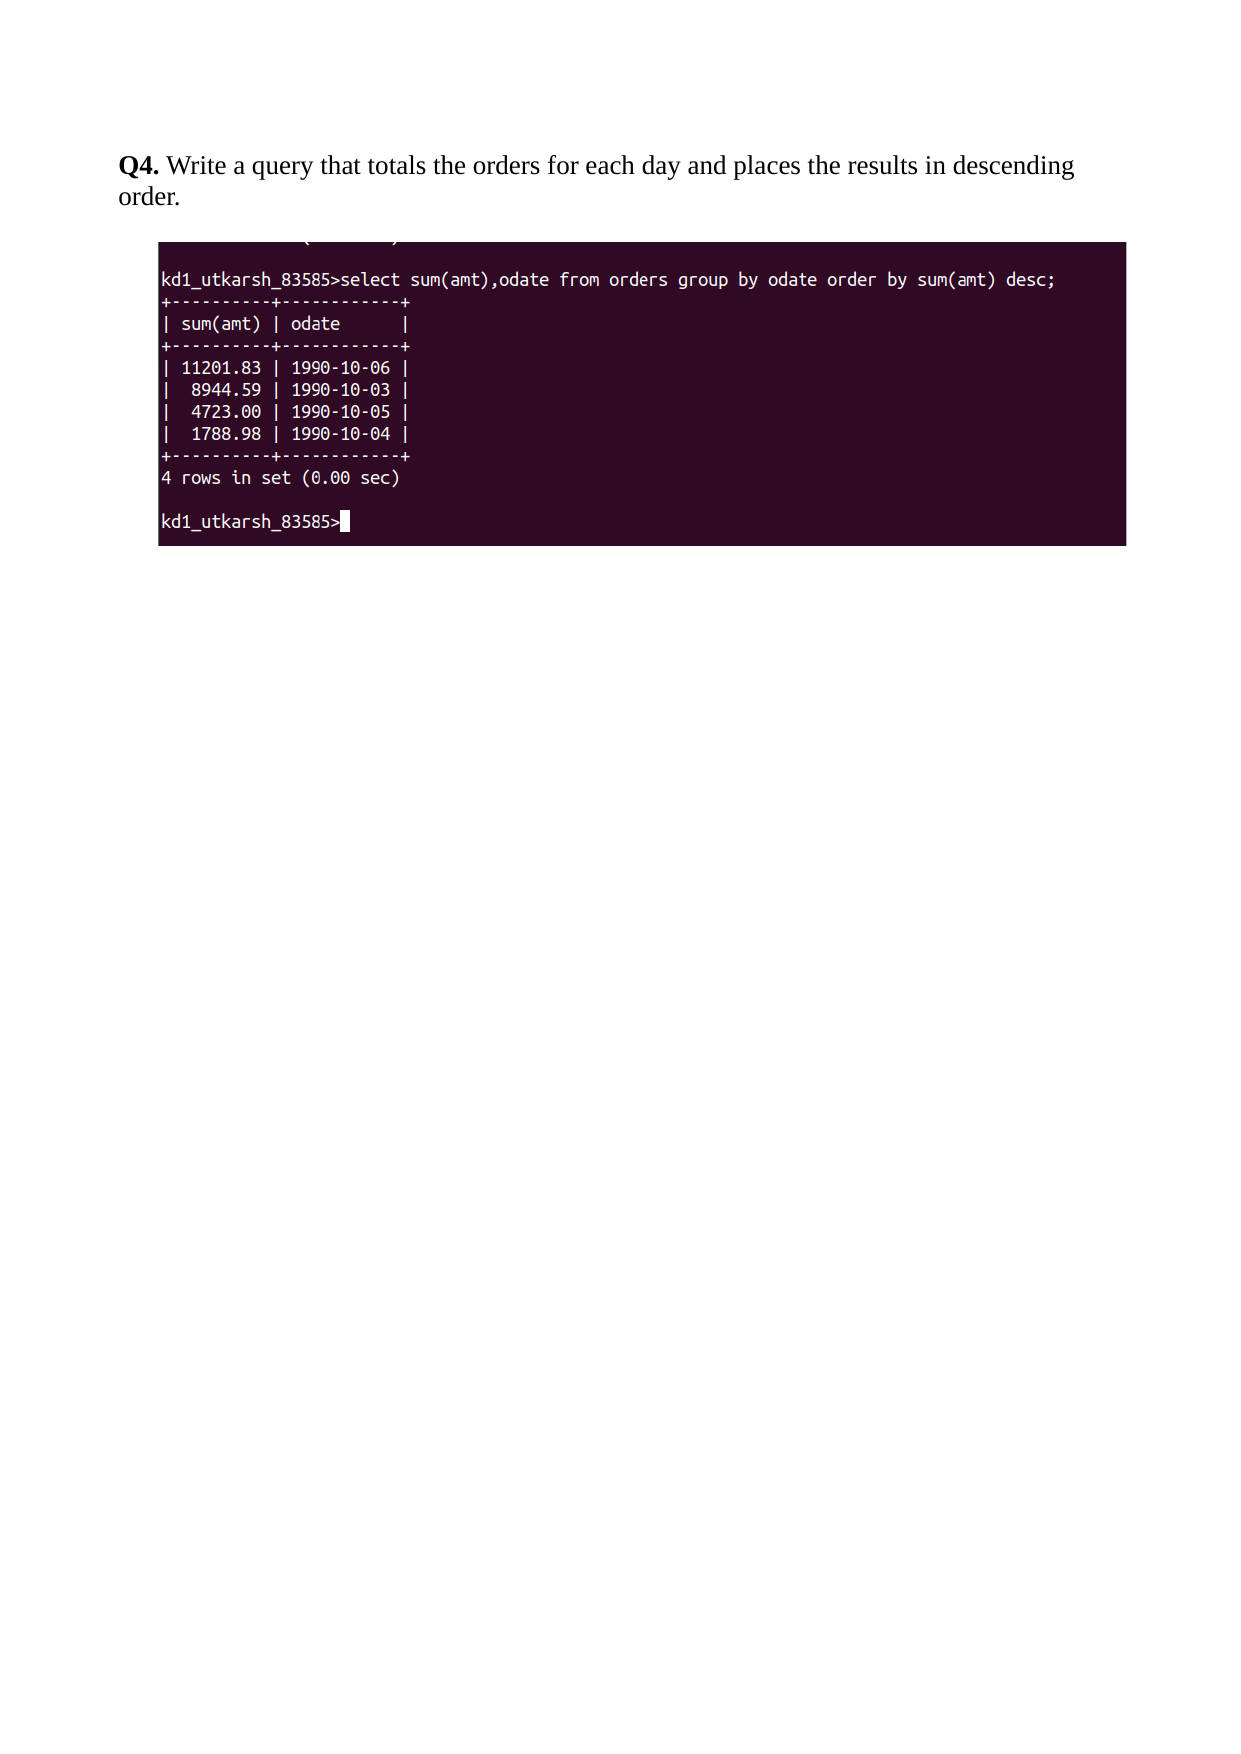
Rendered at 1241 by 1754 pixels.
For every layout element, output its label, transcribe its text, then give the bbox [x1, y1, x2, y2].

text Q4. Write a query that totals the orders for each day and places the results in descending order. [118, 149, 1122, 212]
picture [158, 242, 1127, 546]
